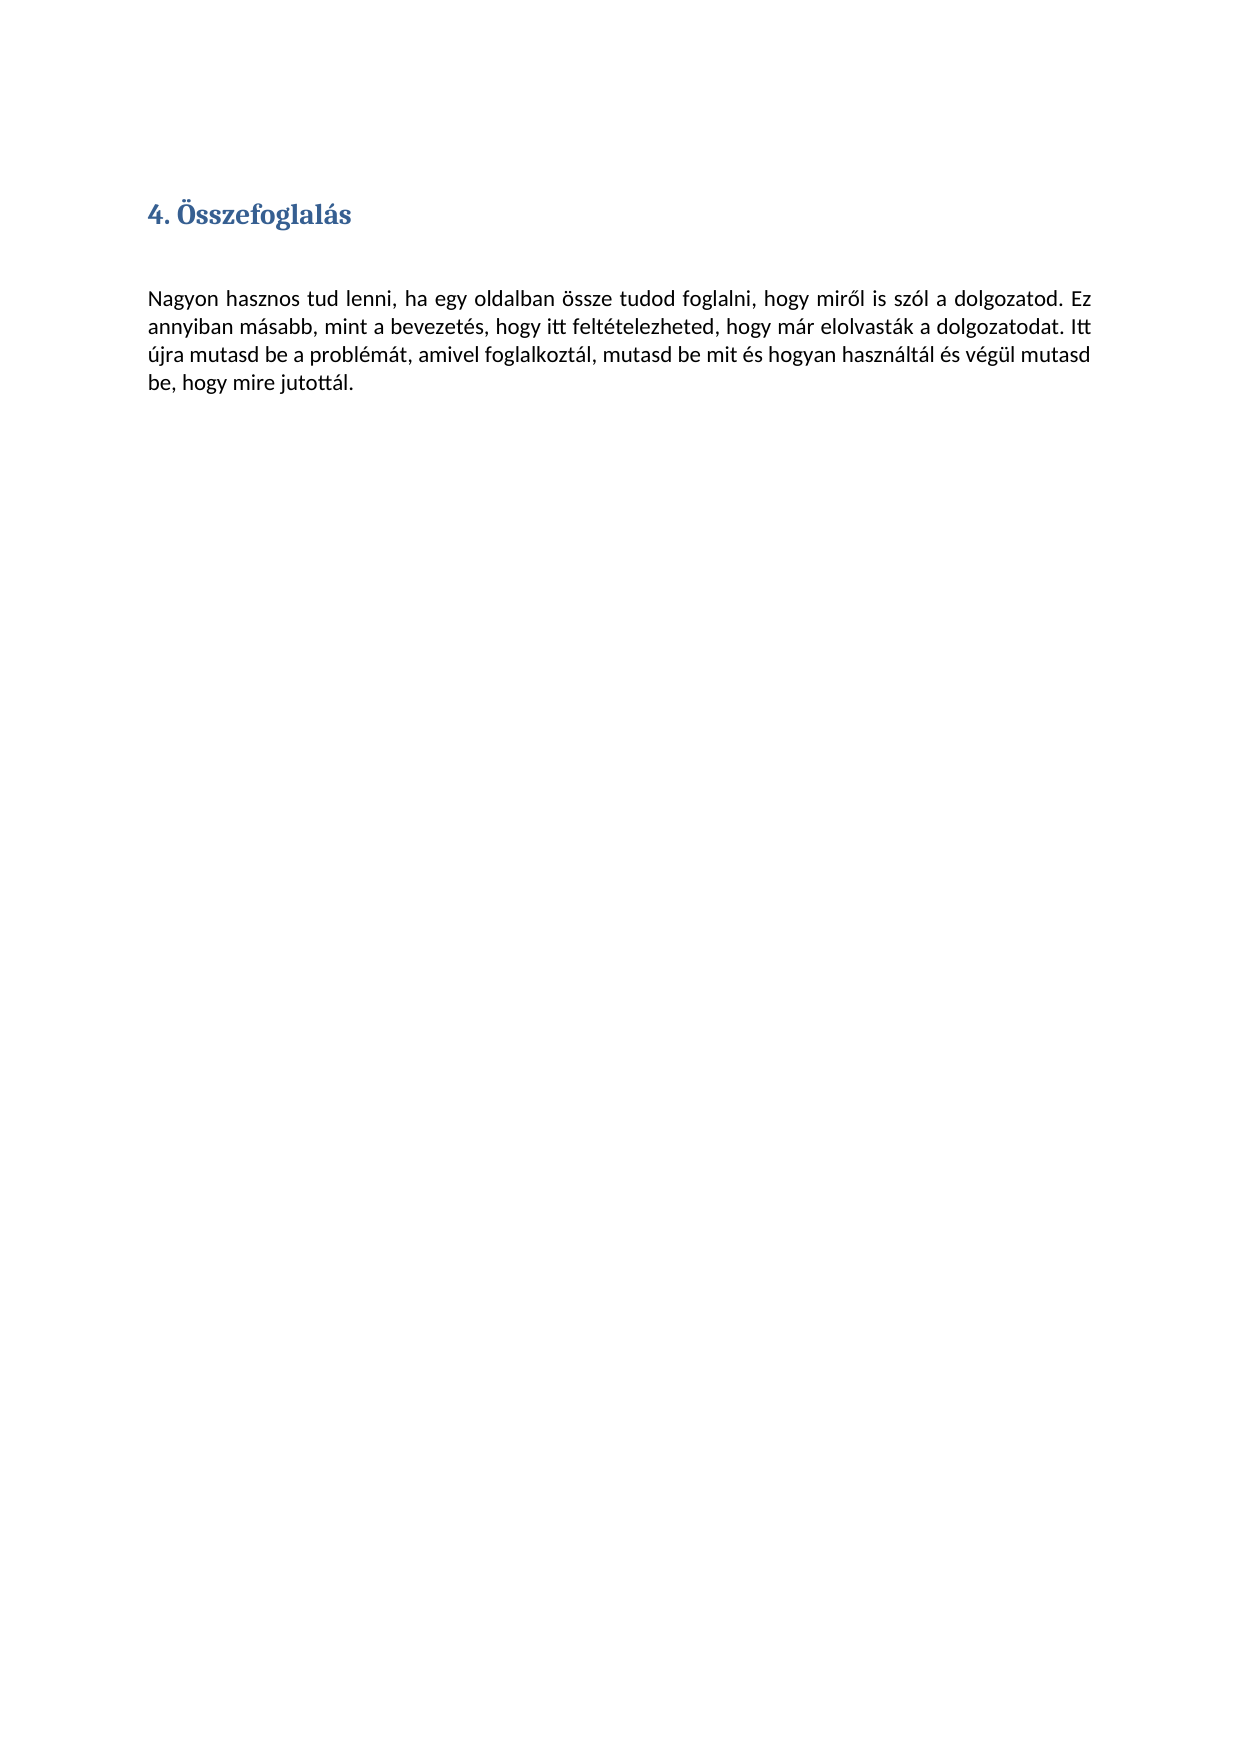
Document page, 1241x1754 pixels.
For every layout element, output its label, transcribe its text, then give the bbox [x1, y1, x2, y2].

subtitle 4. Összefoglalás [148, 198, 1093, 231]
subtitle Nagyon hasznos tud lenni, ha egy oldalban össze tudod foglalni, hogy miről is szól a dolgozatod. Ez annyiban másabb, mint a bevezetés, hogy itt feltételezheted, hogy már elolvasták a dolgozatodat. Itt újra mutasd be a problémát, amivel foglalkoztál, mutasd be mit és hogyan használtál és végül mutasd be, hogy mire jutottál. [148, 284, 1093, 396]
